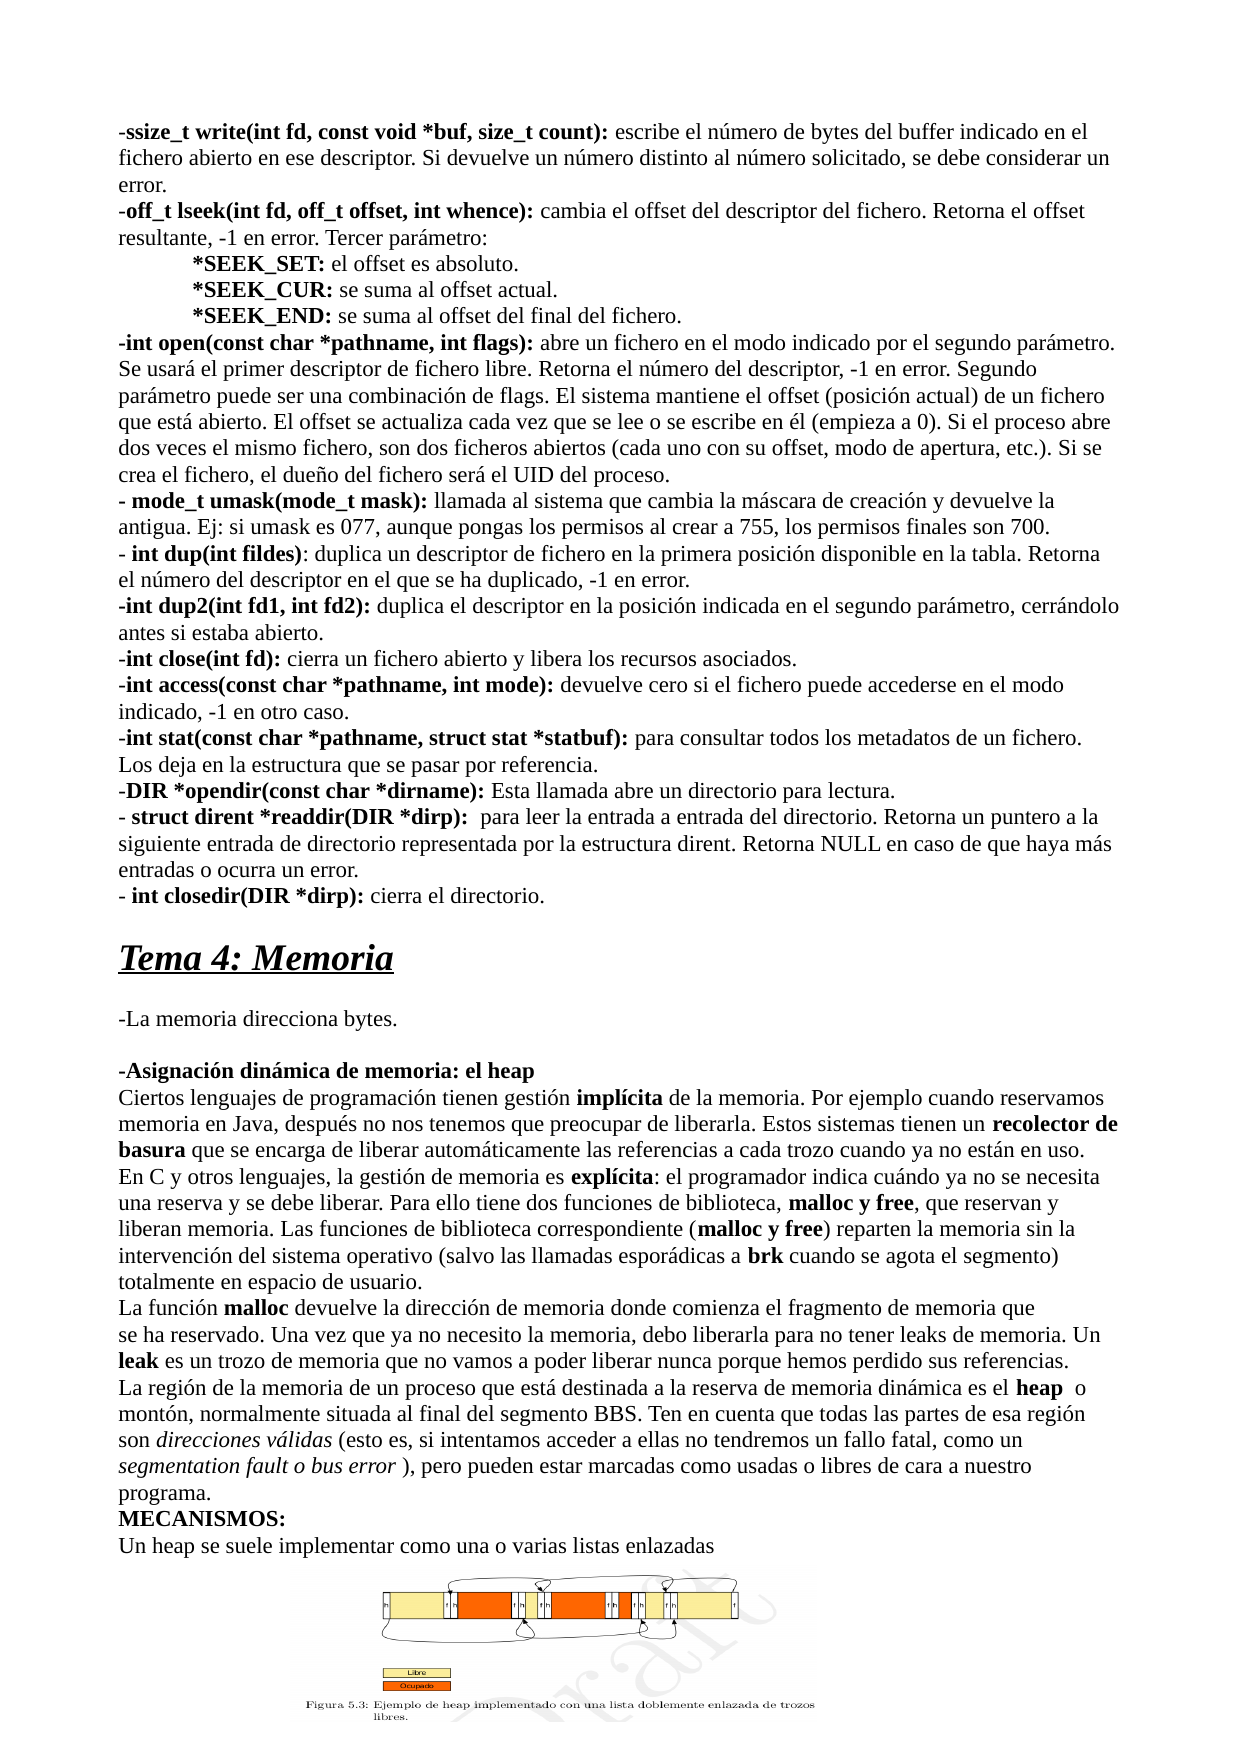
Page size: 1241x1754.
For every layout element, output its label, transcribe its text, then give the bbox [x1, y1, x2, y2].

text -La memoria direcciona bytes. [118, 1004, 1122, 1031]
text -DIR *opendir(const char *dirname): Esta llamada abre un directorio para lectura. [118, 777, 1122, 803]
text En C y otros lenguajes, la gestión de memoria es explícita: el programador indica cuándo ya no se necesita una reserva y se debe liberar. Para ello tiene dos funciones de biblioteca, malloc y free, que reservan y liberan memoria. Las funciones de biblioteca correspondiente (malloc y free) reparten la memoria sin la intervención del sistema operativo (salvo las llamadas esporádicas a brk cuando se agota el segmento) totalmente en espacio de usuario. [118, 1163, 1122, 1294]
text -int open(const char *pathname, int flags): abre un fichero en el modo indicado por el segundo parámetro. Se usará el primer descriptor de fichero libre. Retorna el número del descriptor, -1 en error. Segundo parámetro puede ser una combinación de flags. El sistema mantiene el offset (posición actual) de un fichero [118, 329, 1122, 408]
text *SEEK_END: se suma al offset del final del fichero. [118, 303, 1122, 329]
text *SEEK_SET: el offset es absoluto. [118, 250, 1122, 276]
text -int stat(const char *pathname, struct stat *statbuf): para consultar todos los metadatos de un fichero. Los deja en la estructura que se pasar por referencia. [118, 724, 1122, 777]
text *SEEK_CUR: se suma al offset actual. [118, 276, 1122, 303]
text -int dup2(int fd1, int fd2): duplica el descriptor en la posición indicada en el segundo parámetro, cerrándolo antes si estaba abierto. [118, 592, 1122, 645]
text se ha reservado. Una vez que ya no necesito la memoria, debo liberarla para no tener leaks de memoria. Un leak es un trozo de memoria que no vamos a poder liberar nunca porque hemos perdido sus referencias. [118, 1321, 1122, 1373]
text Tema 4: Memoria [118, 935, 1122, 978]
text MECANISMOS: [118, 1505, 1122, 1532]
text - struct dirent *readdir(DIR *dirp): para leer la entrada a entrada del directorio. Retorna un puntero a la siguiente entrada de directorio representada por la estructura dirent. Retorna NULL en caso de que haya más entradas o ocurra un error. [118, 803, 1122, 882]
text que está abierto. El offset se actualiza cada vez que se lee o se escribe en él (empieza a 0). Si el proceso abre dos veces el mismo fichero, son dos ficheros abiertos (cada uno con su offset, modo de apertura, etc.). Si se crea el fichero, el dueño del fichero será el UID del proceso. [118, 408, 1122, 487]
text -Asignación dinámica de memoria: el heap [118, 1057, 1122, 1084]
text La región de la memoria de un proceso que está destinada a la reserva de memoria dinámica es el heap o montón, normalmente situada al final del segmento BBS. Ten en cuenta que todas las partes de esa región son direcciones válidas (esto es, si intentamos acceder a ellas no tendremos un fallo fatal, como un segmentation fault o bus error ), pero pueden estar marcadas como usadas o libres de cara a nuestro programa. [118, 1373, 1122, 1505]
text - mode_t umask(mode_t mask): llamada al sistema que cambia la máscara de creación y devuelve la antigua. Ej: si umask es 077, aunque pongas los permisos al crear a 755, los permisos finales son 700. [118, 487, 1122, 540]
text -ssize_t write(int fd, const void *buf, size_t count): escribe el número de bytes del buffer indicado en el fichero abierto en ese descriptor. Si devuelve un número distinto al número solicitado, se debe considerar un error. [118, 118, 1122, 197]
text -int access(const char *pathname, int mode): devuelve cero si el fichero puede accederse en el modo indicado, -1 en otro caso. [118, 672, 1122, 724]
text -int close(int fd): cierra un fichero abierto y libera los recursos asociados. [118, 645, 1122, 672]
text -off_t lseek(int fd, off_t offset, int whence): cambia el offset del descriptor del fichero. Retorna el offset resultante, -1 en error. Tercer parámetro: [118, 197, 1122, 250]
text - int dup(int fildes): duplica un descriptor de fichero en la primera posición disponible en la tabla. Retorna el número del descriptor en el que se ha duplicado, -1 en error. [118, 540, 1122, 592]
text La función malloc devuelve la dirección de memoria donde comienza el fragmento de memoria que [118, 1294, 1122, 1321]
text Ciertos lenguajes de programación tienen gestión implícita de la memoria. Por ejemplo cuando reservamos memoria en Java, después no nos tenemos que preocupar de liberarla. Estos sistemas tienen un recolector de basura que se encarga de liberar automáticamente las referencias a cada trozo cuando ya no están en uso. [118, 1084, 1122, 1163]
picture [289, 1565, 818, 1722]
text Un heap se suele implementar como una o varias listas enlazadas [118, 1532, 1122, 1558]
text - int closedir(DIR *dirp): cierra el directorio. [118, 882, 1122, 909]
